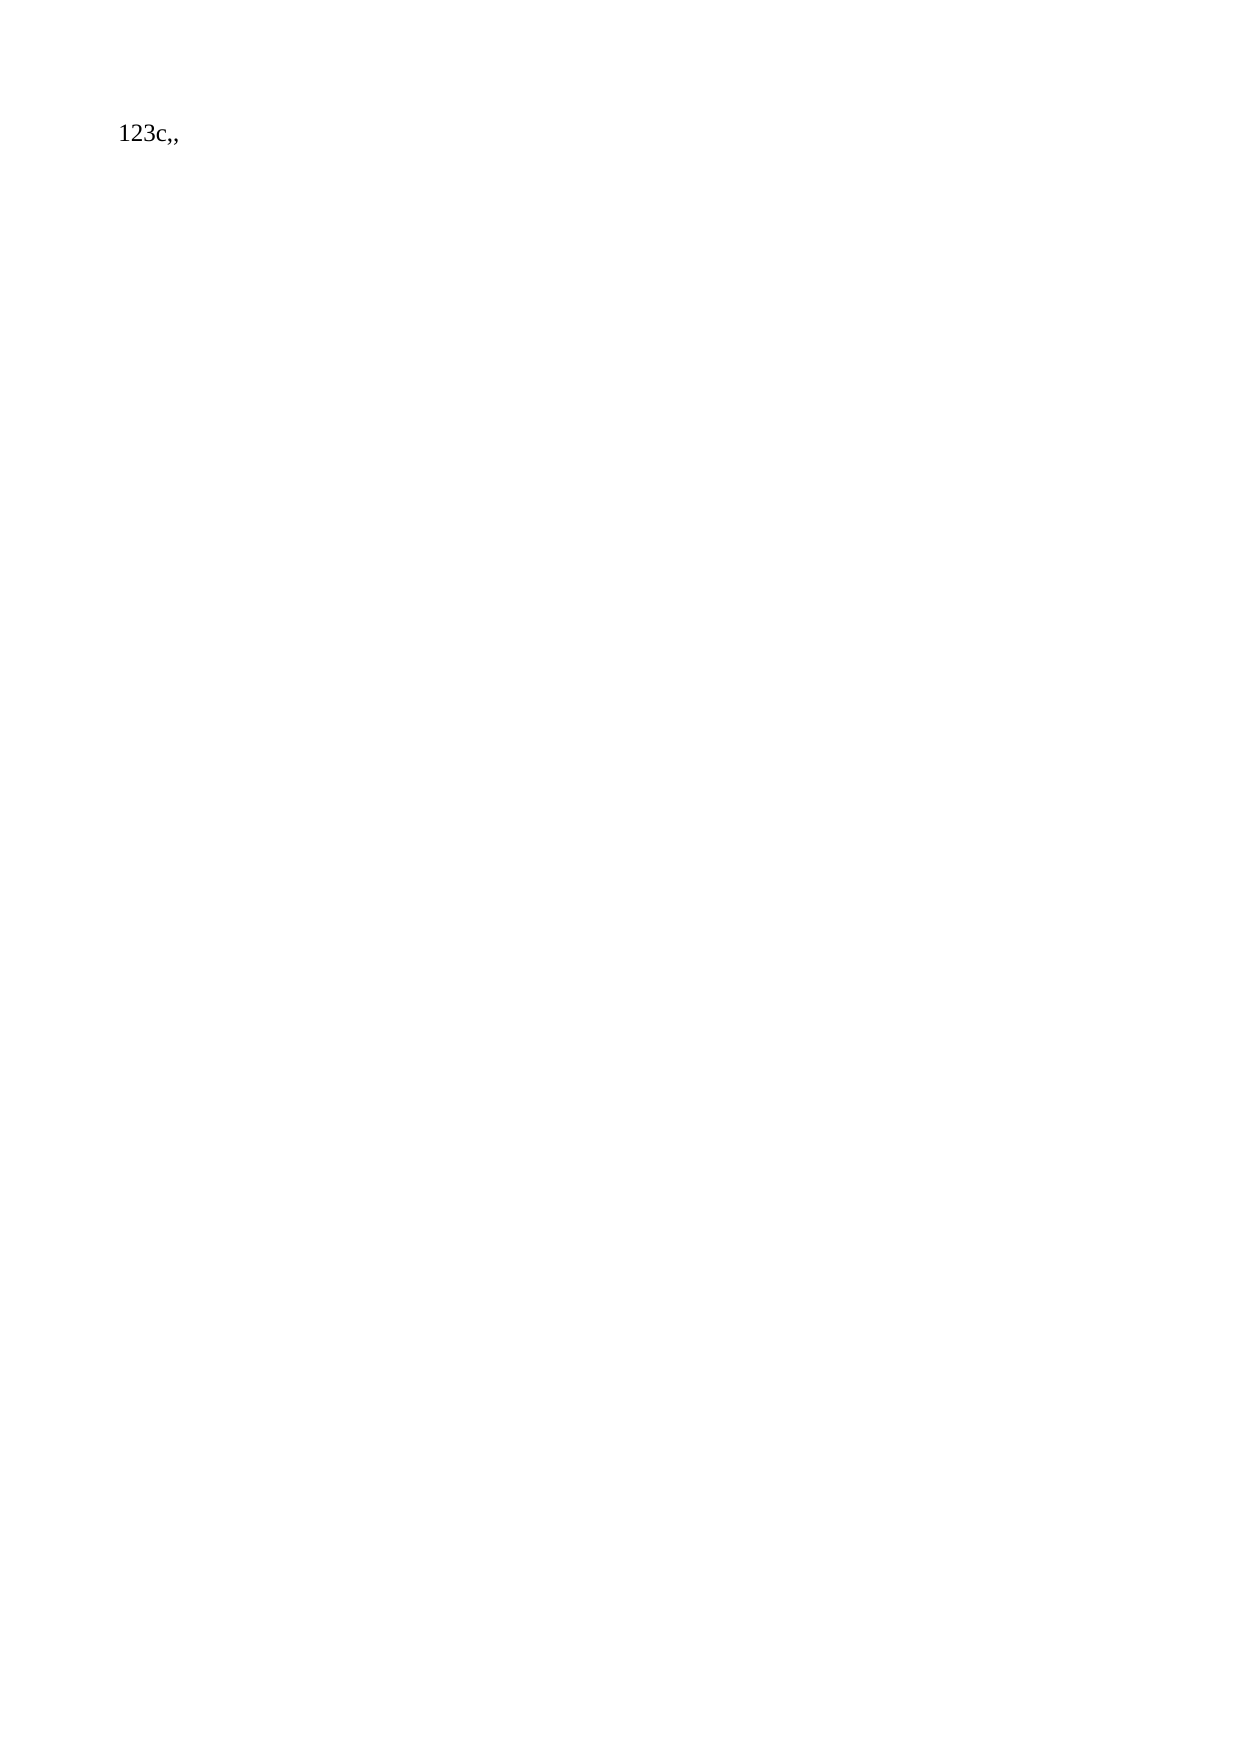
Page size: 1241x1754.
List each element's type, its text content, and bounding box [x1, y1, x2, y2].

text 123c,, [118, 118, 1122, 147]
